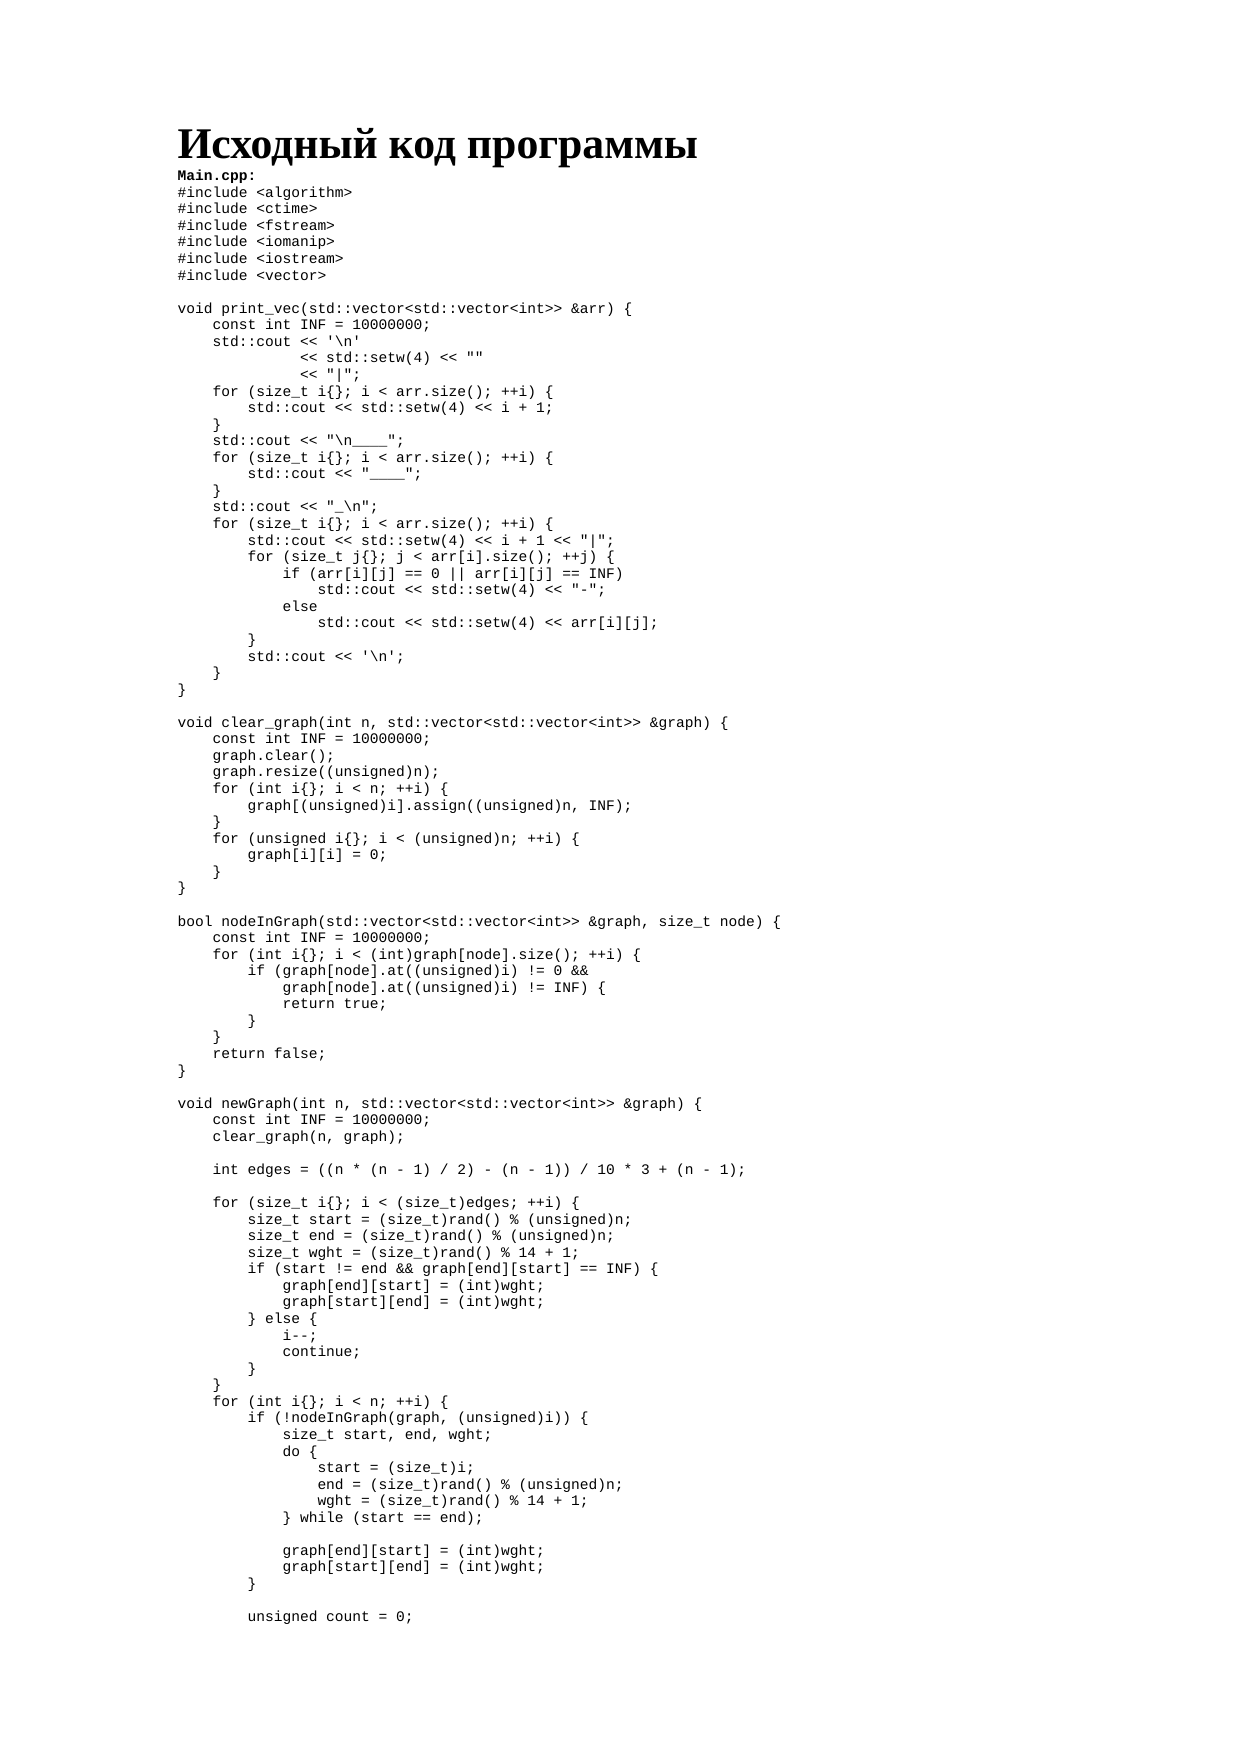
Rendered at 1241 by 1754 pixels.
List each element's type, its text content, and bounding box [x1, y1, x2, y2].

text #include <iomanip> [177, 235, 1152, 251]
text graph[end][start] = (int)wght; [177, 1543, 1152, 1560]
text graph[start][end] = (int)wght; [177, 1295, 1152, 1311]
text wght = (size_t)rand() % 14 + 1; [177, 1493, 1152, 1510]
text for (size_t i{}; i < arr.size(); ++i) { [177, 516, 1152, 533]
text std::cout << "____"; [177, 467, 1152, 483]
text size_t end = (size_t)rand() % (unsigned)n; [177, 1228, 1152, 1245]
text clear_graph(n, graph); [177, 1129, 1152, 1146]
text graph[i][i] = 0; [177, 847, 1152, 864]
text } [177, 665, 1152, 682]
text if (graph[node].at((unsigned)i) != 0 && [177, 963, 1152, 980]
text std::cout << std::setw(4) << "-"; [177, 582, 1152, 599]
text void clear_graph(int n, std::vector<std::vector<int>> &graph) { [177, 715, 1152, 732]
text } else { [177, 1311, 1152, 1328]
text std::cout << "\n____"; [177, 433, 1152, 450]
text return true; [177, 997, 1152, 1013]
text if (arr[i][j] == 0 || arr[i][j] == INF) [177, 566, 1152, 582]
text } [177, 1013, 1152, 1030]
text const int INF = 10000000; [177, 1112, 1152, 1129]
text const int INF = 10000000; [177, 930, 1152, 947]
text << "|"; [177, 367, 1152, 384]
text } [177, 1030, 1152, 1046]
text std::cout << '\n' [177, 334, 1152, 351]
text std::cout << std::setw(4) << i + 1 << "|"; [177, 533, 1152, 549]
text } [177, 483, 1152, 500]
text } [177, 814, 1152, 831]
text } [177, 682, 1152, 698]
text if (start != end && graph[end][start] == INF) { [177, 1262, 1152, 1278]
text graph.resize((unsigned)n); [177, 765, 1152, 781]
text std::cout << std::setw(4) << i + 1; [177, 400, 1152, 417]
text } [177, 1361, 1152, 1377]
text size_t start = (size_t)rand() % (unsigned)n; [177, 1212, 1152, 1228]
text for (int i{}; i < n; ++i) { [177, 781, 1152, 798]
text size_t wght = (size_t)rand() % 14 + 1; [177, 1245, 1152, 1262]
text #include <iostream> [177, 251, 1152, 268]
text graph.clear(); [177, 748, 1152, 765]
text end = (size_t)rand() % (unsigned)n; [177, 1477, 1152, 1493]
text size_t start, end, wght; [177, 1427, 1152, 1444]
text for (size_t i{}; i < arr.size(); ++i) { [177, 384, 1152, 400]
text for (size_t j{}; j < arr[i].size(); ++j) { [177, 549, 1152, 566]
text start = (size_t)i; [177, 1460, 1152, 1477]
text for (int i{}; i < n; ++i) { [177, 1394, 1152, 1411]
text std::cout << '\n'; [177, 649, 1152, 665]
text graph[(unsigned)i].assign((unsigned)n, INF); [177, 798, 1152, 814]
text } [177, 864, 1152, 881]
text const int INF = 10000000; [177, 732, 1152, 748]
text for (size_t i{}; i < (size_t)edges; ++i) { [177, 1195, 1152, 1212]
text bool nodeInGraph(std::vector<std::vector<int>> &graph, size_t node) { [177, 914, 1152, 930]
text #include <vector> [177, 268, 1152, 284]
text graph[start][end] = (int)wght; [177, 1560, 1152, 1576]
text } [177, 417, 1152, 433]
text } [177, 1377, 1152, 1394]
text void print_vec(std::vector<std::vector<int>> &arr) { [177, 301, 1152, 317]
text for (int i{}; i < (int)graph[node].size(); ++i) { [177, 947, 1152, 963]
text } [177, 881, 1152, 897]
text #include <ctime> [177, 202, 1152, 218]
text } [177, 1576, 1152, 1593]
text } [177, 1063, 1152, 1079]
text else [177, 599, 1152, 616]
text void newGraph(int n, std::vector<std::vector<int>> &graph) { [177, 1096, 1152, 1112]
text graph[node].at((unsigned)i) != INF) { [177, 980, 1152, 997]
text const int INF = 10000000; [177, 317, 1152, 334]
text int edges = ((n * (n - 1) / 2) - (n - 1)) / 10 * 3 + (n - 1); [177, 1162, 1152, 1179]
text } while (start == end); [177, 1510, 1152, 1527]
text Main.cpp: [177, 168, 1152, 185]
text for (size_t i{}; i < arr.size(); ++i) { [177, 450, 1152, 467]
text std::cout << std::setw(4) << arr[i][j]; [177, 616, 1152, 632]
text } [177, 632, 1152, 649]
text for (unsigned i{}; i < (unsigned)n; ++i) { [177, 831, 1152, 847]
text do { [177, 1444, 1152, 1460]
text i--; [177, 1328, 1152, 1344]
text graph[end][start] = (int)wght; [177, 1278, 1152, 1295]
text if (!nodeInGraph(graph, (unsigned)i)) { [177, 1411, 1152, 1427]
text << std::setw(4) << "" [177, 351, 1152, 367]
text continue; [177, 1344, 1152, 1361]
text #include <algorithm> [177, 185, 1152, 202]
text #include <fstream> [177, 218, 1152, 235]
text return false; [177, 1046, 1152, 1063]
subtitle Исходный код программы [177, 118, 1152, 168]
text unsigned count = 0; [177, 1609, 1152, 1626]
text std::cout << "_\n"; [177, 500, 1152, 516]
